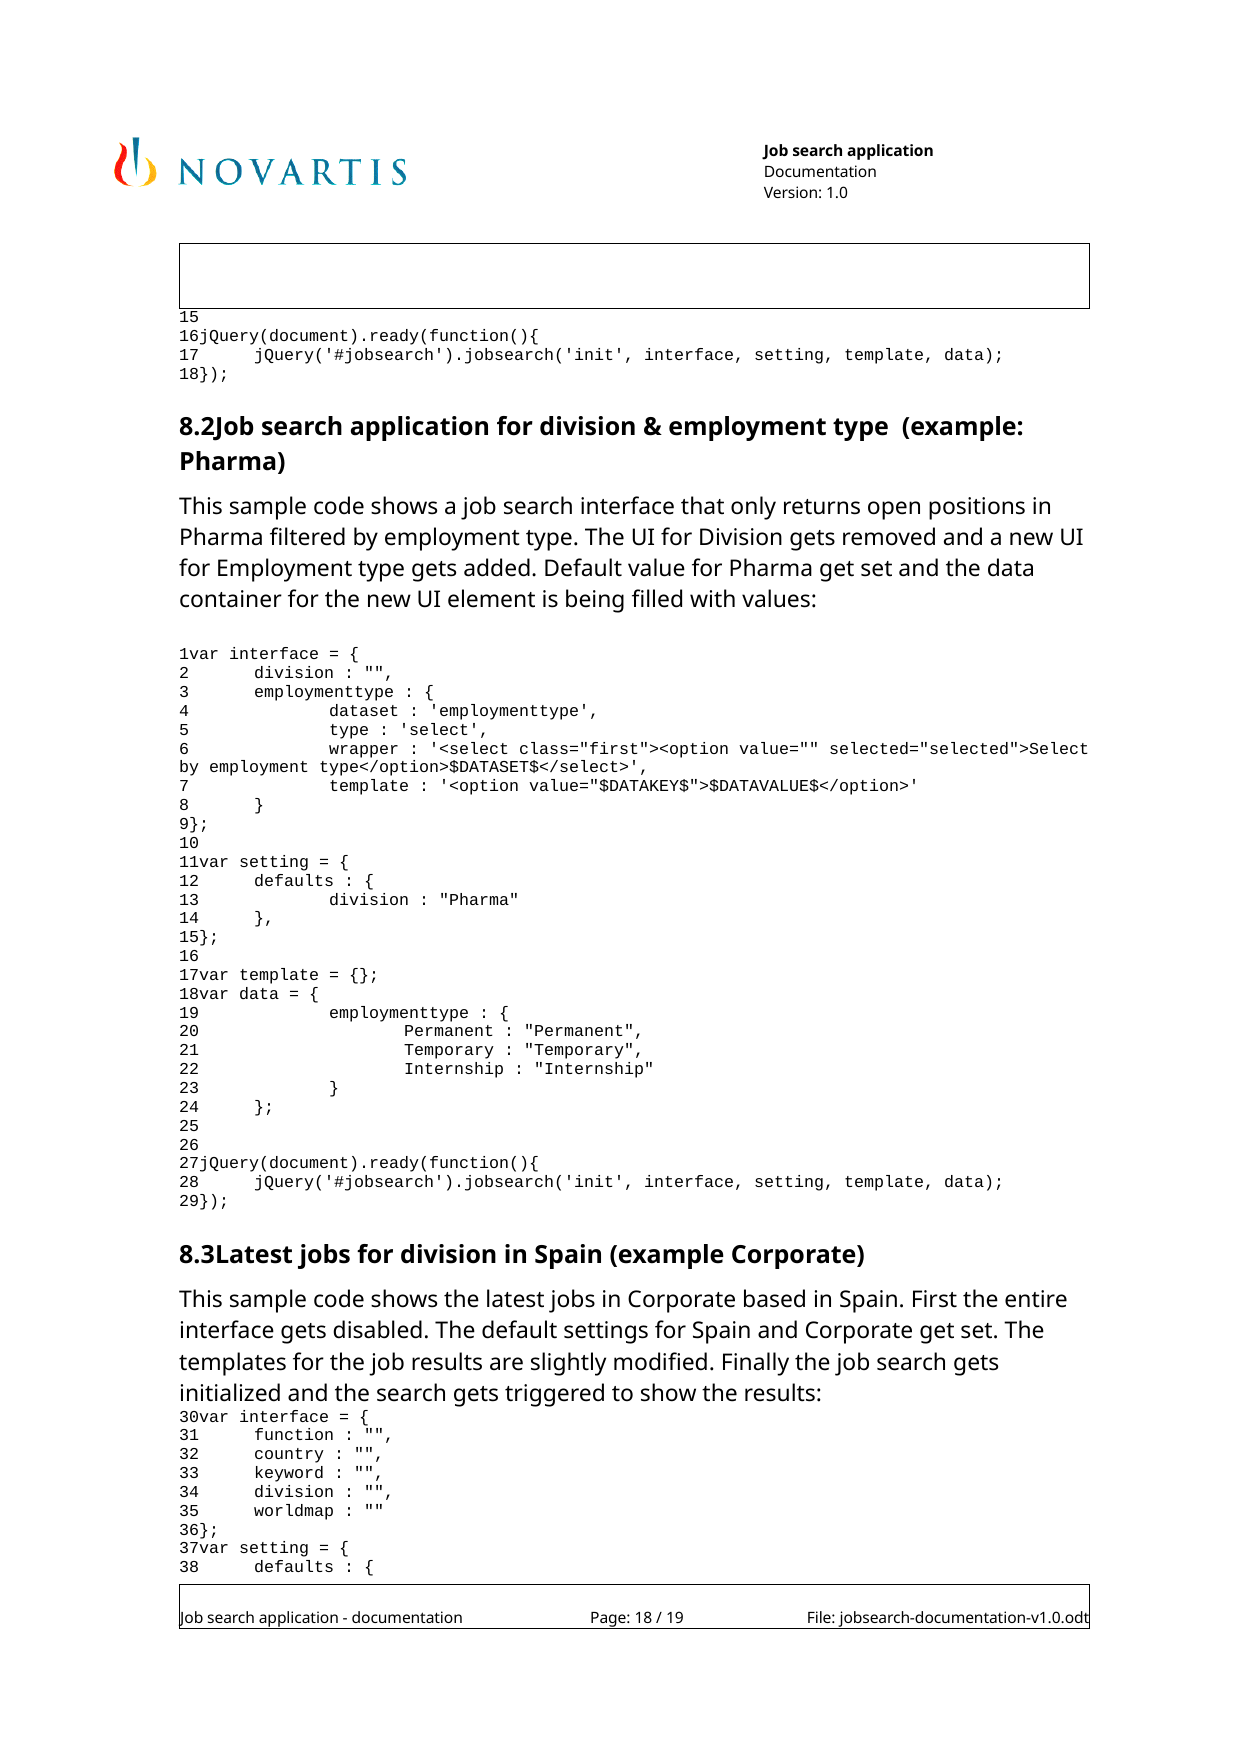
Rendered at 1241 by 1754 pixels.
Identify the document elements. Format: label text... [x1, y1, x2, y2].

list division : "", [179, 665, 1090, 684]
list var interface = { [179, 1408, 1090, 1427]
list country : "", [179, 1446, 1090, 1465]
list }); [179, 1193, 1090, 1212]
list jQuery(document).ready(function(){ [179, 1155, 1090, 1174]
list jQuery('#jobsearch').jobsearch('init', interface, setting, template, data); [179, 1174, 1090, 1193]
list } [179, 797, 1090, 816]
list }); [179, 365, 1090, 384]
list }; [179, 1521, 1090, 1540]
list Temporary : "Temporary", [179, 1042, 1090, 1061]
text This sample code shows a job search interface that only returns open positions in Pharma filtered by employment type. The UI for Division gets removed and a new UI for Employment type gets added. Default value for Pharma get set and the data container for the new UI element is being filled with values: [179, 490, 1090, 615]
list defaults : { [179, 1559, 1090, 1578]
list employmenttype : { [179, 684, 1090, 702]
list wrapper : '<select class="first"><option value="" selected="selected">Select by employment type</option>$DATASET$</select>', [179, 740, 1090, 778]
list keyword : "", [179, 1465, 1090, 1483]
list var setting = { [179, 853, 1090, 872]
list jQuery(document).ready(function(){ [179, 327, 1090, 346]
subtitle Latest jobs for division in Spain (example Corporate) [179, 1237, 1090, 1271]
list employmenttype : { [179, 1004, 1090, 1023]
list template : '<option value="$DATAKEY$">$DATAVALUE$</option>' [179, 778, 1090, 797]
subtitle Job search application for division & employment type (example: Pharma) [179, 409, 1090, 477]
list var data = { [179, 985, 1090, 1004]
list }, [179, 910, 1090, 929]
list worldmap : "" [179, 1502, 1090, 1521]
list } [179, 1079, 1090, 1098]
list var template = {}; [179, 966, 1090, 985]
list }; [179, 1098, 1090, 1117]
list }; [179, 816, 1090, 834]
list }; [179, 929, 1090, 948]
list division : "", [179, 1483, 1090, 1502]
list defaults : { [179, 872, 1090, 891]
list type : 'select', [179, 721, 1090, 740]
list Internship : "Internship" [179, 1061, 1090, 1079]
list jQuery('#jobsearch').jobsearch('init', interface, setting, template, data); [179, 346, 1090, 365]
list function : "", [179, 1427, 1090, 1446]
list division : "Pharma" [179, 891, 1090, 910]
list var setting = { [179, 1540, 1090, 1559]
list dataset : 'employmenttype', [179, 702, 1090, 721]
list var interface = { [179, 646, 1090, 665]
text This sample code shows the latest jobs in Corporate based in Spain. First the entire interface gets disabled. The default settings for Spain and Corporate get set. The templates for the job results are slightly modified. Finally the job search gets initialized and the search gets triggered to show the results: [179, 1283, 1090, 1408]
list Permanent : "Permanent", [179, 1023, 1090, 1042]
